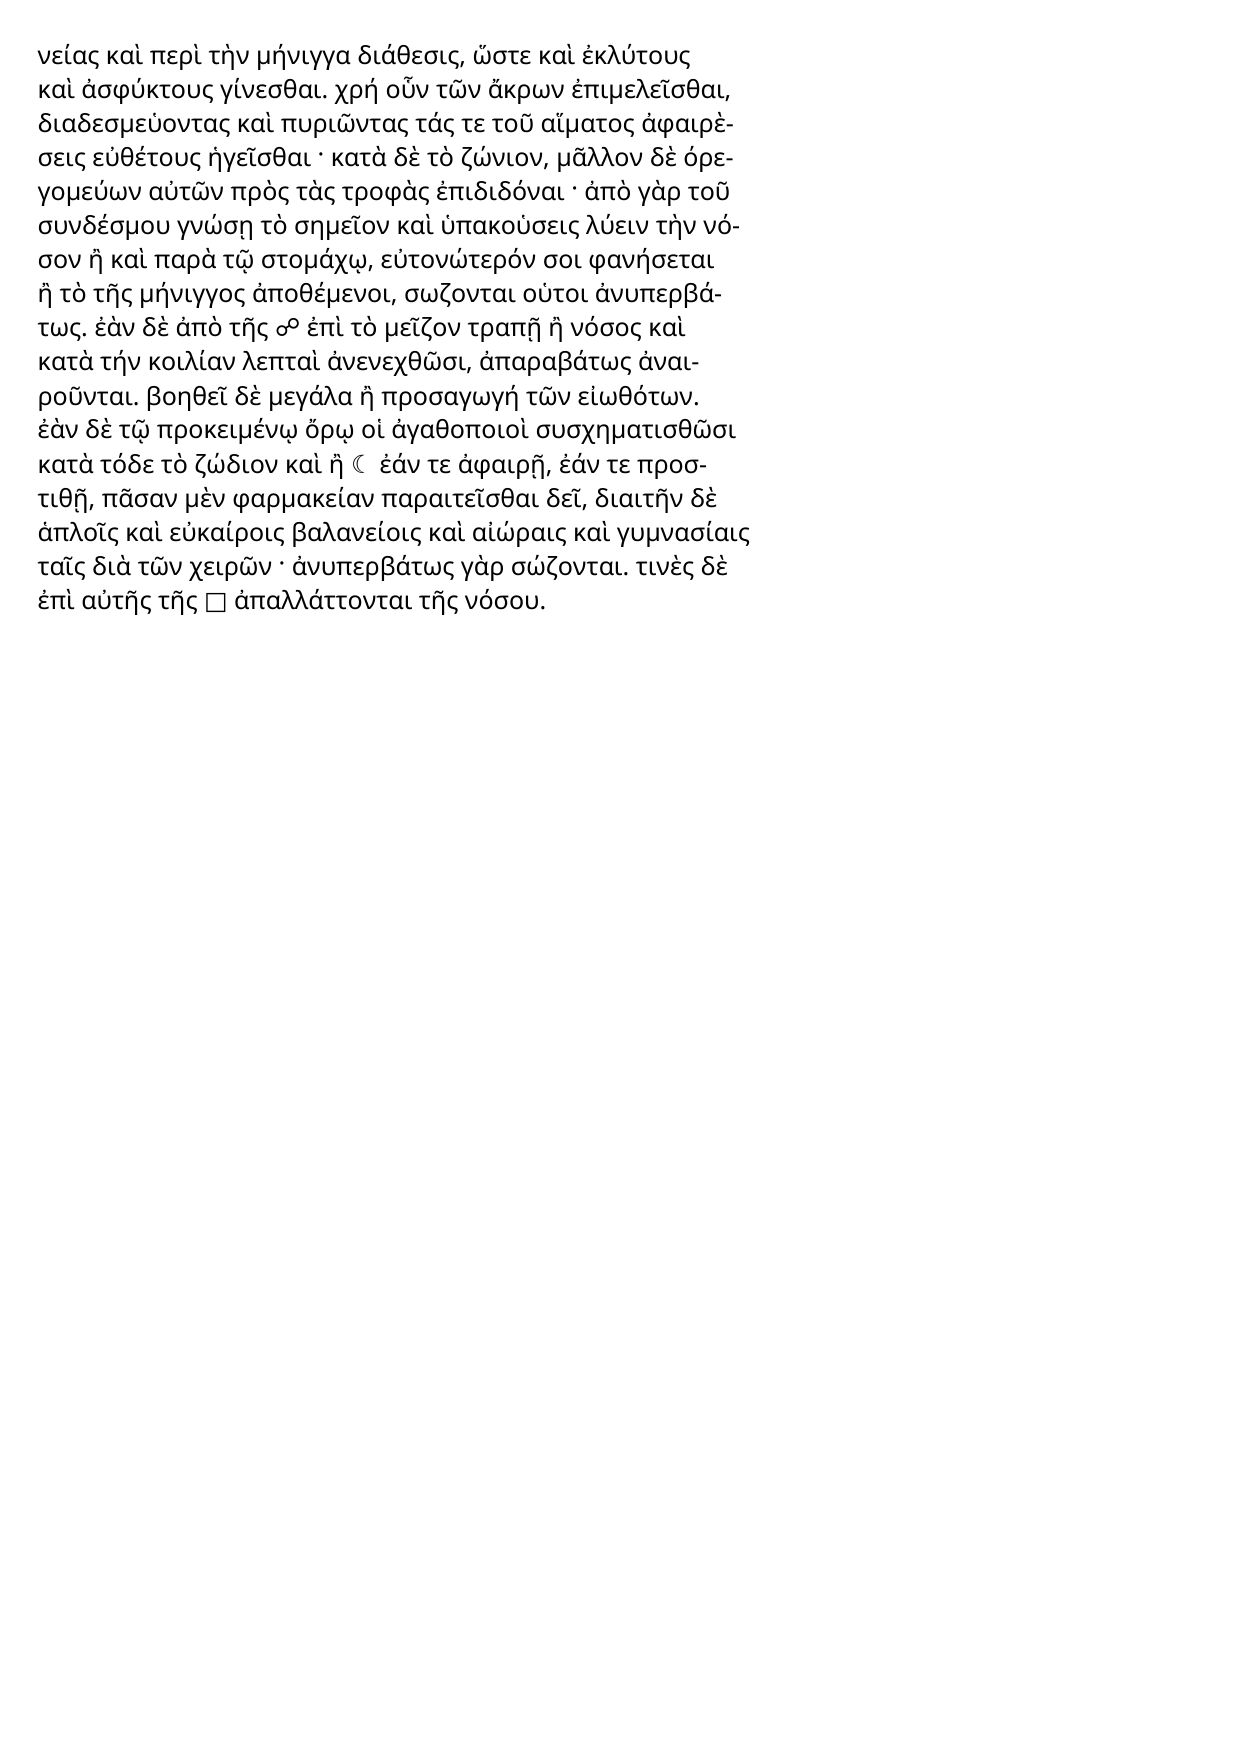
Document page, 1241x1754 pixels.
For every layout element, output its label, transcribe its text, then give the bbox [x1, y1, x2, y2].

text νείας καὶ περὶ τὴν μήνιγγα διάθεσις, ὥστε καὶ ἐκλύτους καὶ ἀσφύκτους γίνεσθαι. χρή οὗν τῶν ἄκρων ἐπιμελεῖσθαι, διαδεσμεὑοντας καὶ πυριῶντας τάς τε τοῦ αἵματος ἀφαιρὲ- σεις εὐθέτους ἡγεῖσθαι · κατὰ δὲ τὸ ζώνιον, μᾶλλον δὲ όρε- γομεύων αὐτῶν πρὸς τὰς τροφὰς ἐπιδιδόναι · ἀπὸ γὰρ τοῦ συνδέσμου γνώσῃ τὸ σημεῖον καὶ ὑπακοὑσεις λύειν τὴν νό- σον ἢ καὶ παρὰ τῷ στομάχῳ, εὐτονώτερόν σοι φανήσεται ἢ τὸ τῆς μήνιγγος ἀποθέμενοι, σωζονται οὑτοι ἀνυπερβά- τως. ἐὰν δὲ ἀπὸ τῆς ☍ ἐπὶ τὸ μεῖζον τραπῇ ἢ νόσος καὶ κατὰ τήν κοιλίαν λεπταὶ ἀνενεχθῶσι, ἀπαραβάτως ἀναι- ροῦνται. βοηθεῖ δὲ μεγάλα ἢ προσαγωγή τῶν εἰωθότων. ἐὰν δὲ τῷ προκειμένῳ ὄρῳ οἱ ἀγαθοποιοὶ συσχηματισθῶσι κατὰ τόδε τὸ ζώδιον καὶ ἢ ☾ ἐάν τε ἀφαιρῇ, ἐάν τε προσ- τιθῇ, πᾶσαν μὲν φαρμακείαν παραιτεῖσθαι δεῖ, διαιτῆν δὲ ἁπλοῖς καὶ εὐκαίροις βαλανείοις καὶ αἰώραις καὶ γυμνασίαις ταῖς διὰ τῶν χειρῶν · ἀνυπερβάτως γὰρ σώζονται. τινὲς δὲ ἐπὶ αὐτῆς τῆς □ ἀπαλλάττονται τῆς νόσου. [37, 37, 1203, 617]
